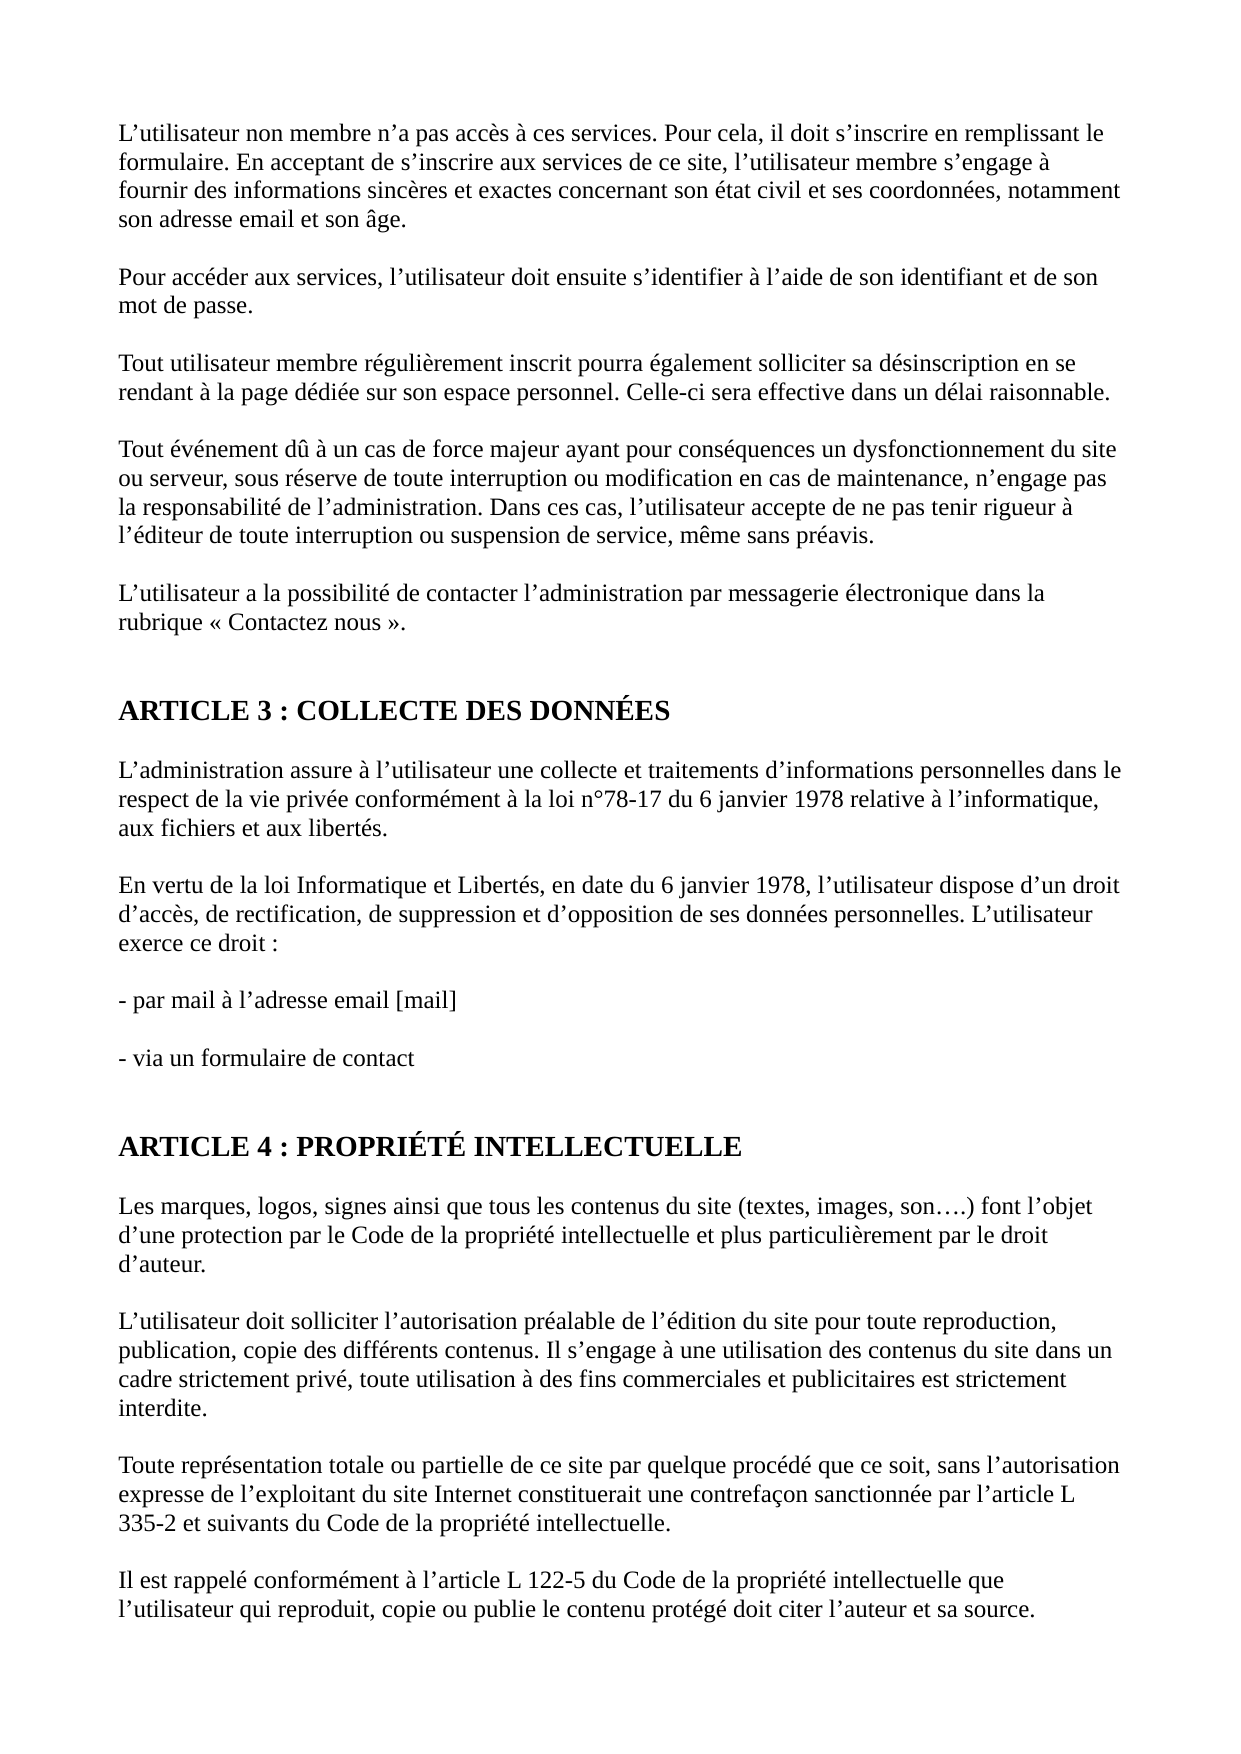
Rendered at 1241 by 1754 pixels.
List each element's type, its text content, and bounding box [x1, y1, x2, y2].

text L’utilisateur non membre n’a pas accès à ces services. Pour cela, il doit s’inscrire en remplissant le formulaire. En acceptant de s’inscrire aux services de ce site, l’utilisateur membre s’engage à fournir des informations sincères et exactes concernant son état civil et ses coordonnées, notamment son adresse email et son âge. [118, 118, 1122, 233]
text L’utilisateur a la possibilité de contacter l’administration par messagerie électronique dans la rubrique « Contactez nous ». [118, 578, 1122, 636]
text Tout événement dû à un cas de force majeur ayant pour conséquences un dysfonctionnement du site ou serveur, sous réserve de toute interruption ou modification en cas de maintenance, n’engage pas la responsabilité de l’administration. Dans ces cas, l’utilisateur accepte de ne pas tenir rigueur à l’éditeur de toute interruption ou suspension de service, même sans préavis. [118, 434, 1122, 549]
text En vertu de la loi Informatique et Libertés, en date du 6 janvier 1978, l’utilisateur dispose d’un droit d’accès, de rectification, de suppression et d’opposition de ses données personnelles. L’utilisateur exerce ce droit : [118, 870, 1122, 957]
text Il est rappelé conformément à l’article L 122-5 du Code de la propriété intellectuelle que l’utilisateur qui reproduit, copie ou publie le contenu protégé doit citer l’auteur et sa source. [118, 1565, 1122, 1623]
text - par mail à l’adresse email [mail] [118, 985, 1122, 1014]
text ARTICLE 4 : PROPRIÉTÉ INTELLECTUELLE [118, 1129, 1122, 1163]
text - via un formulaire de contact [118, 1043, 1122, 1072]
text L’administration assure à l’utilisateur une collecte et traitements d’informations personnelles dans le respect de la vie privée conformément à la loi n°78-17 du 6 janvier 1978 relative à l’informatique, aux fichiers et aux libertés. [118, 755, 1122, 842]
text Tout utilisateur membre régulièrement inscrit pourra également solliciter sa désinscription en se rendant à la page dédiée sur son espace personnel. Celle-ci sera effective dans un délai raisonnable. [118, 348, 1122, 406]
text Toute représentation totale ou partielle de ce site par quelque procédé que ce soit, sans l’autorisation expresse de l’exploitant du site Internet constituerait une contrefaçon sanctionnée par l’article L 335-2 et suivants du Code de la propriété intellectuelle. [118, 1450, 1122, 1536]
text Pour accéder aux services, l’utilisateur doit ensuite s’identifier à l’aide de son identifiant et de son mot de passe. [118, 262, 1122, 319]
text L’utilisateur doit solliciter l’autorisation préalable de l’édition du site pour toute reproduction, publication, copie des différents contenus. Il s’engage à une utilisation des contenus du site dans un cadre strictement privé, toute utilisation à des fins commerciales et publicitaires est strictement interdite. [118, 1306, 1122, 1421]
text Les marques, logos, signes ainsi que tous les contenus du site (textes, images, son….) font l’objet d’une protection par le Code de la propriété intellectuelle et plus particulièrement par le droit d’auteur. [118, 1191, 1122, 1278]
text ARTICLE 3 : COLLECTE DES DONNÉES [118, 693, 1122, 727]
